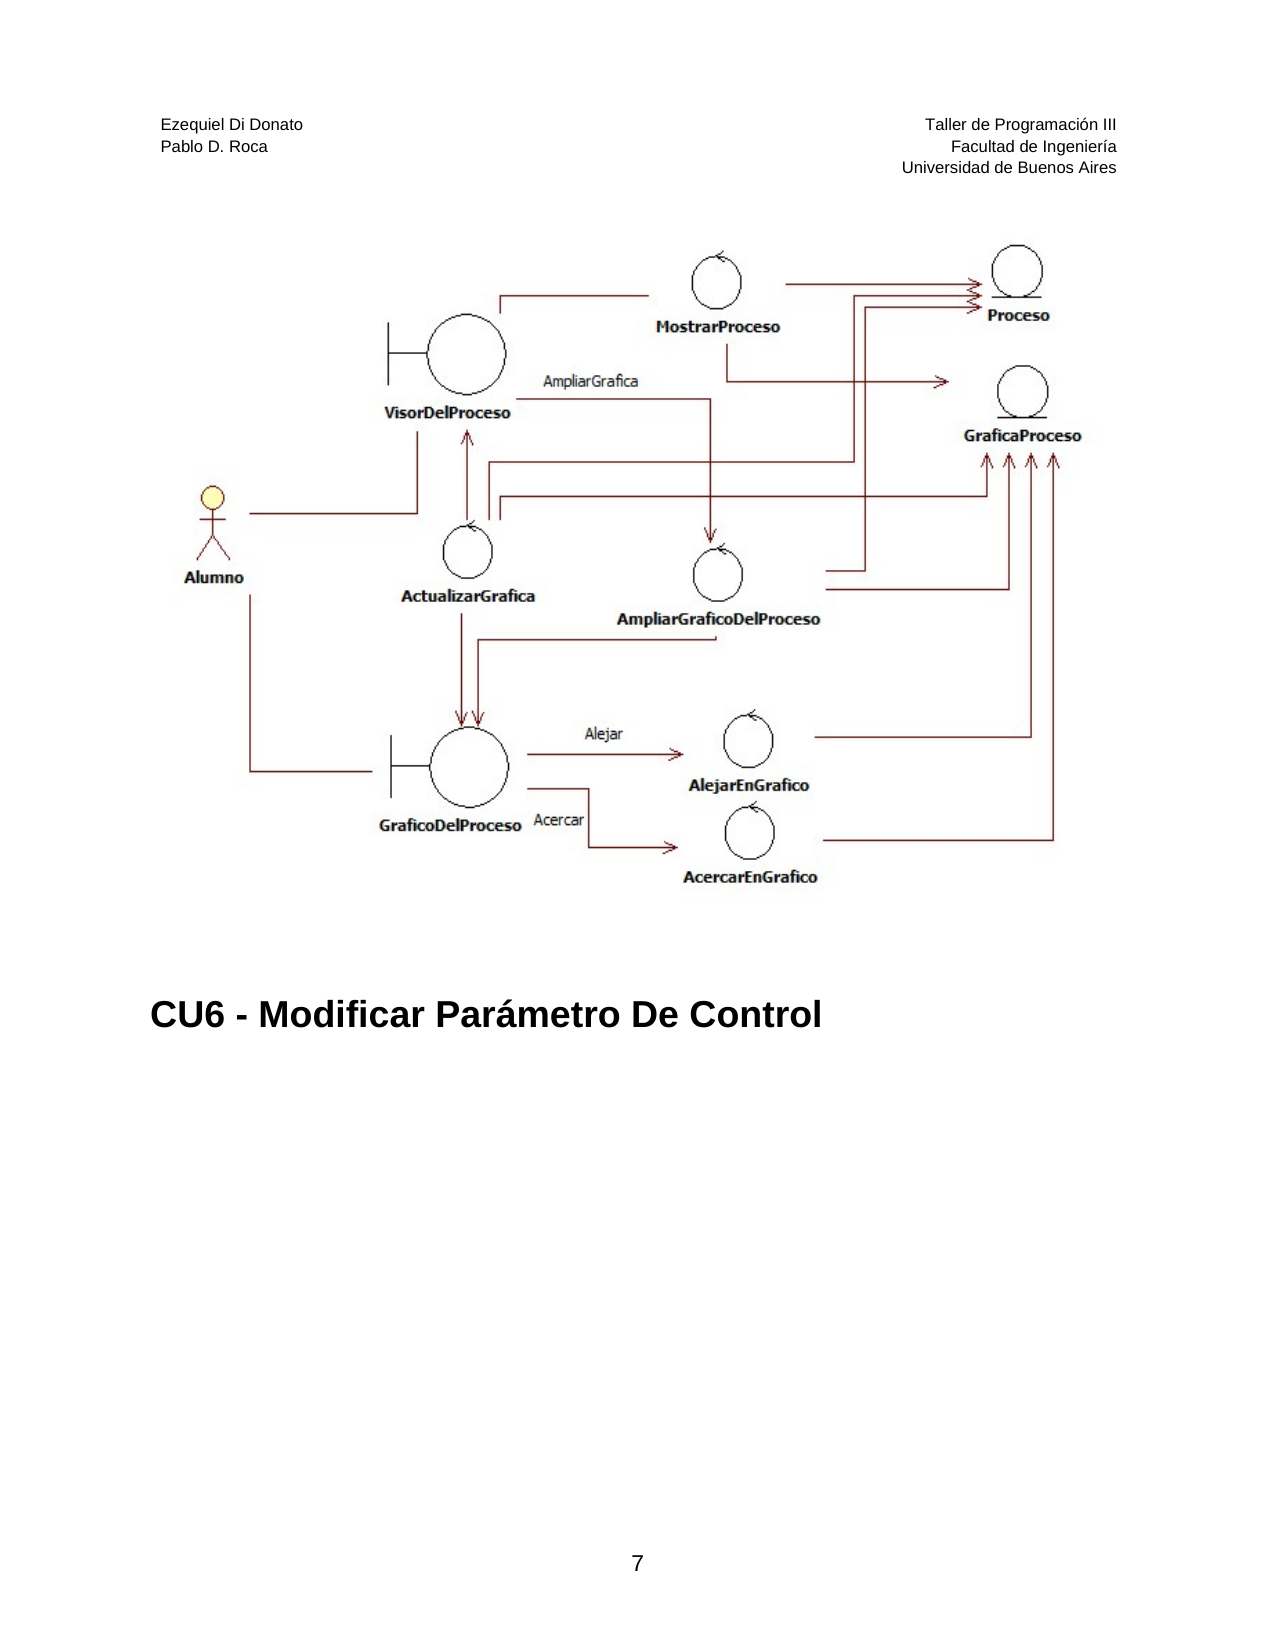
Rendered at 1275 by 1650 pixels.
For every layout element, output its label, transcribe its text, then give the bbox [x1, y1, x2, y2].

picture [150, 215, 1125, 923]
subtitle CU6 - Modificar Parámetro De Control [150, 993, 1125, 1035]
